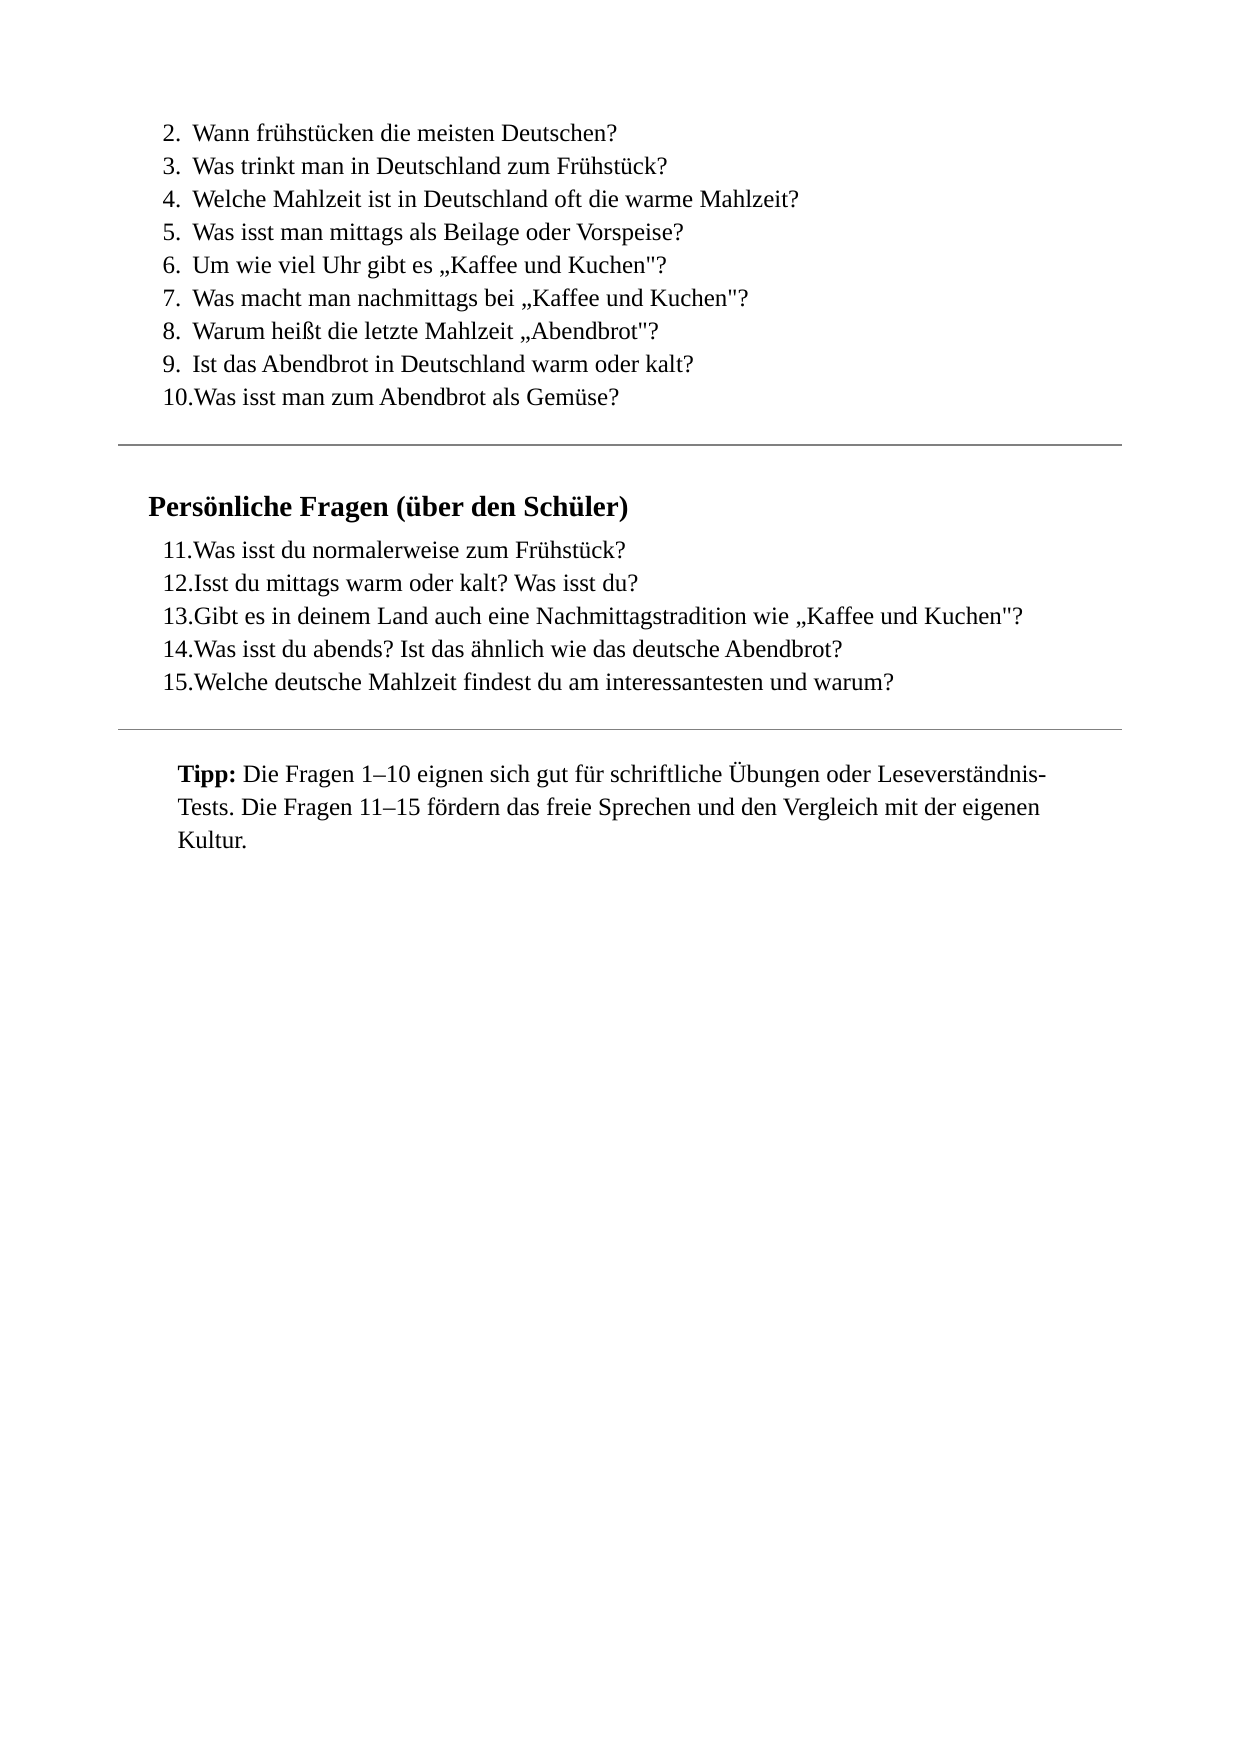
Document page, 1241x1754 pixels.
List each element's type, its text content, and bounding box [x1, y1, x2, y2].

list Isst du mittags warm oder kalt? Was isst du? [162, 568, 1122, 597]
list Was macht man nachmittags bei „Kaffee und Kuchen"? [162, 283, 1122, 312]
list Was isst man mittags als Beilage oder Vorspeise? [162, 217, 1122, 246]
list Um wie viel Uhr gibt es „Kaffee und Kuchen"? [162, 250, 1122, 279]
list Gibt es in deinem Land auch eine Nachmittagstradition wie „Kaffee und Kuchen"? [162, 601, 1122, 629]
list Was isst du normalerweise zum Frühstück? [162, 535, 1122, 563]
list Wann frühstücken die meisten Deutschen? [162, 118, 1122, 147]
list Welche Mahlzeit ist in Deutschland oft die warme Mahlzeit? [162, 184, 1122, 213]
text Tipp: Die Fragen 1–10 eignen sich gut für schriftliche Übungen oder Leseverständnis-Tests. Die Fragen 11–15 fördern das freie Sprechen und den Vergleich mit der eigenen Kultur. [177, 759, 1063, 853]
list Ist das Abendbrot in Deutschland warm oder kalt? [162, 349, 1122, 378]
list Warum heißt die letzte Mahlzeit „Abendbrot"? [162, 316, 1122, 345]
list Was trinkt man in Deutschland zum Frühstück? [162, 151, 1122, 180]
list Welche deutsche Mahlzeit findest du am interessantesten und warum? [162, 667, 1122, 696]
subtitle 💬 Persönliche Fragen (über den Schüler) [118, 489, 1122, 522]
list Was isst du abends? Ist das ähnlich wie das deutsche Abendbrot? [162, 634, 1122, 663]
list Was isst man zum Abendbrot als Gemüse? [162, 382, 1122, 411]
